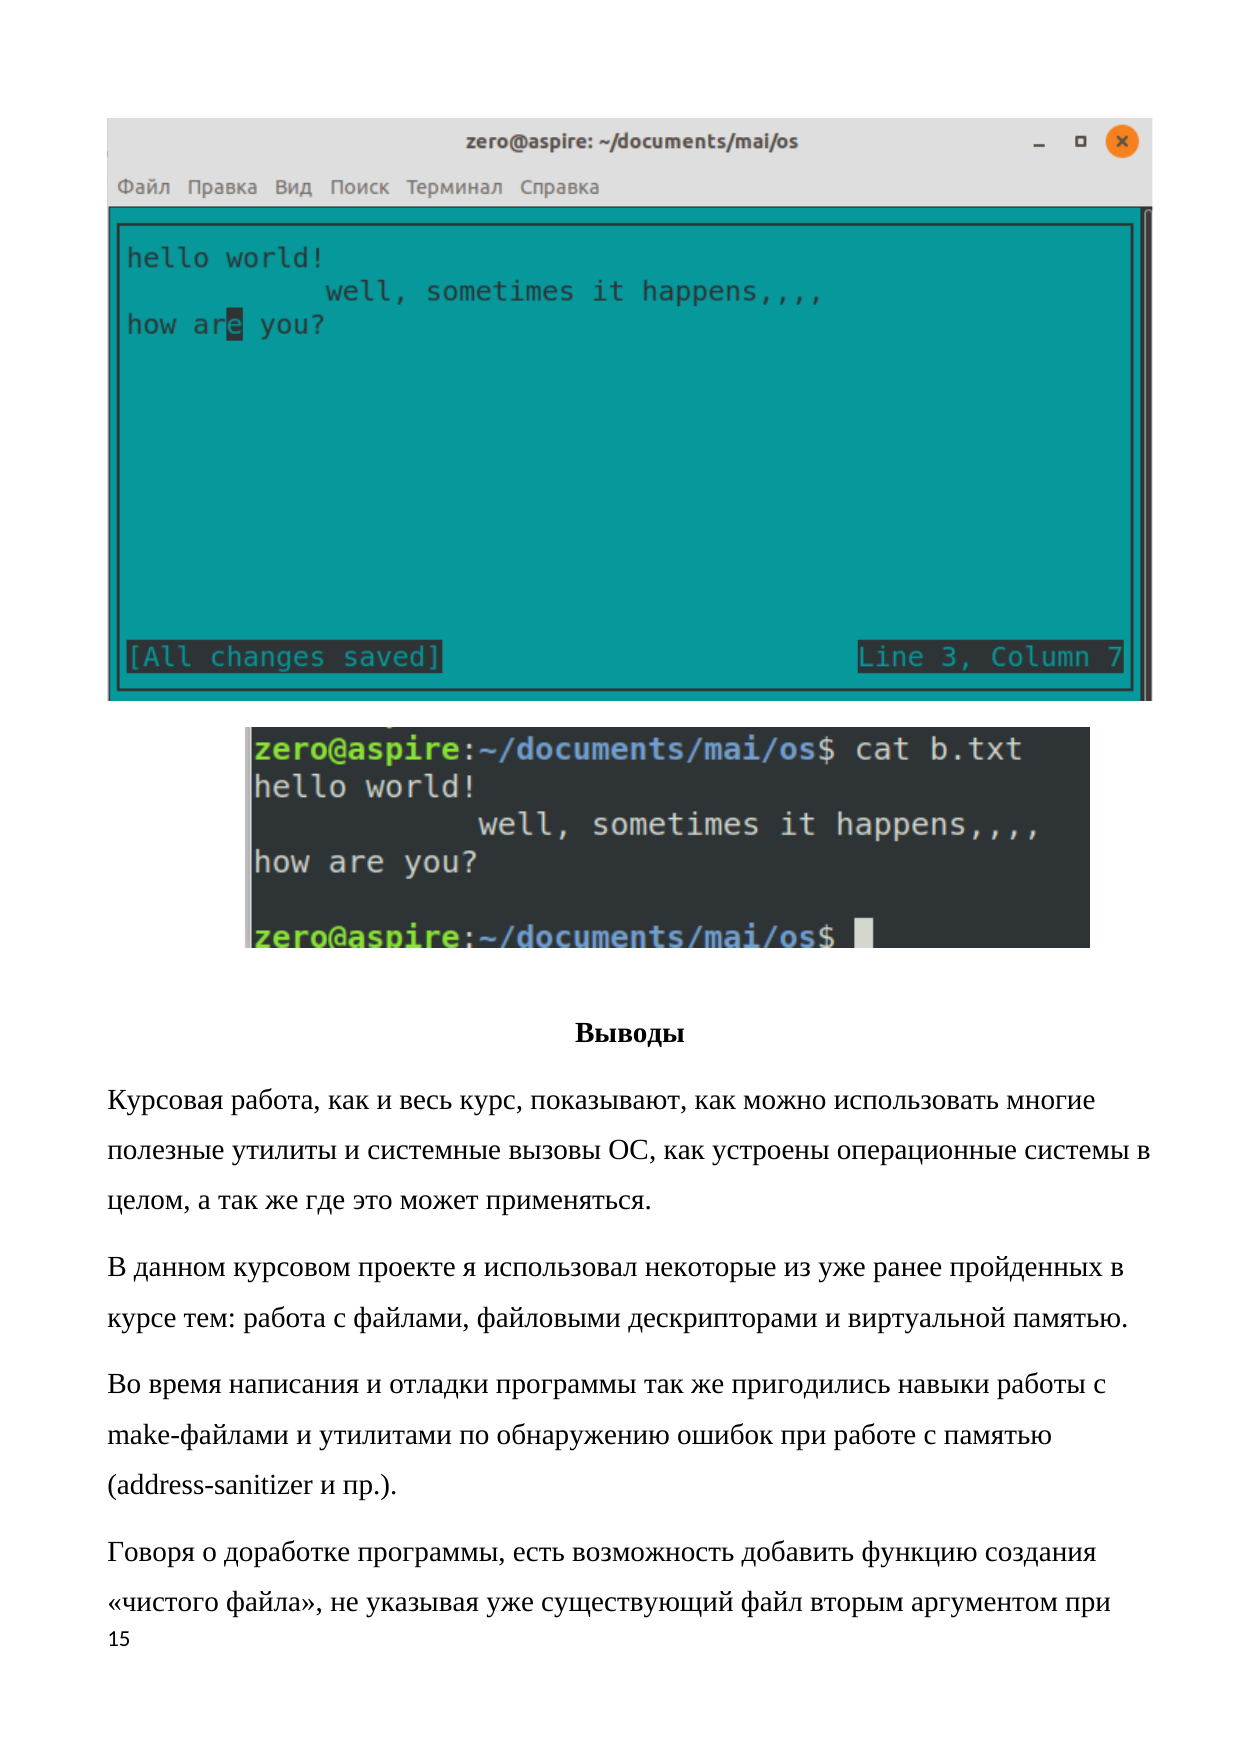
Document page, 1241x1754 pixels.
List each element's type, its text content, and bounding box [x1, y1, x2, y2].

text Курсовая работа, как и весь курс, показывают, как можно использовать многие полезные утилиты и системные вызовы ОС, как устроены операционные системы в целом, а так же где это может применяться. [107, 1082, 1153, 1216]
picture [244, 727, 1090, 948]
text Во время написания и отладки программы так же пригодились навыки работы с make-файлами и утилитами по обнаружению ошибок при работе с памятью (address-sanitizer и пр.). [107, 1367, 1153, 1501]
text Выводы [107, 1015, 1153, 1048]
picture [107, 118, 1153, 701]
text В данном курсовом проекте я использовал некоторые из уже ранее пройденных в курсе тем: работа с файлами, файловыми дескрипторами и виртуальной памятью. [107, 1249, 1153, 1333]
text Говоря о доработке программы, есть возможность добавить функцию создания «чистого файла», не указывая уже существующий файл вторым аргументом при [107, 1534, 1153, 1618]
